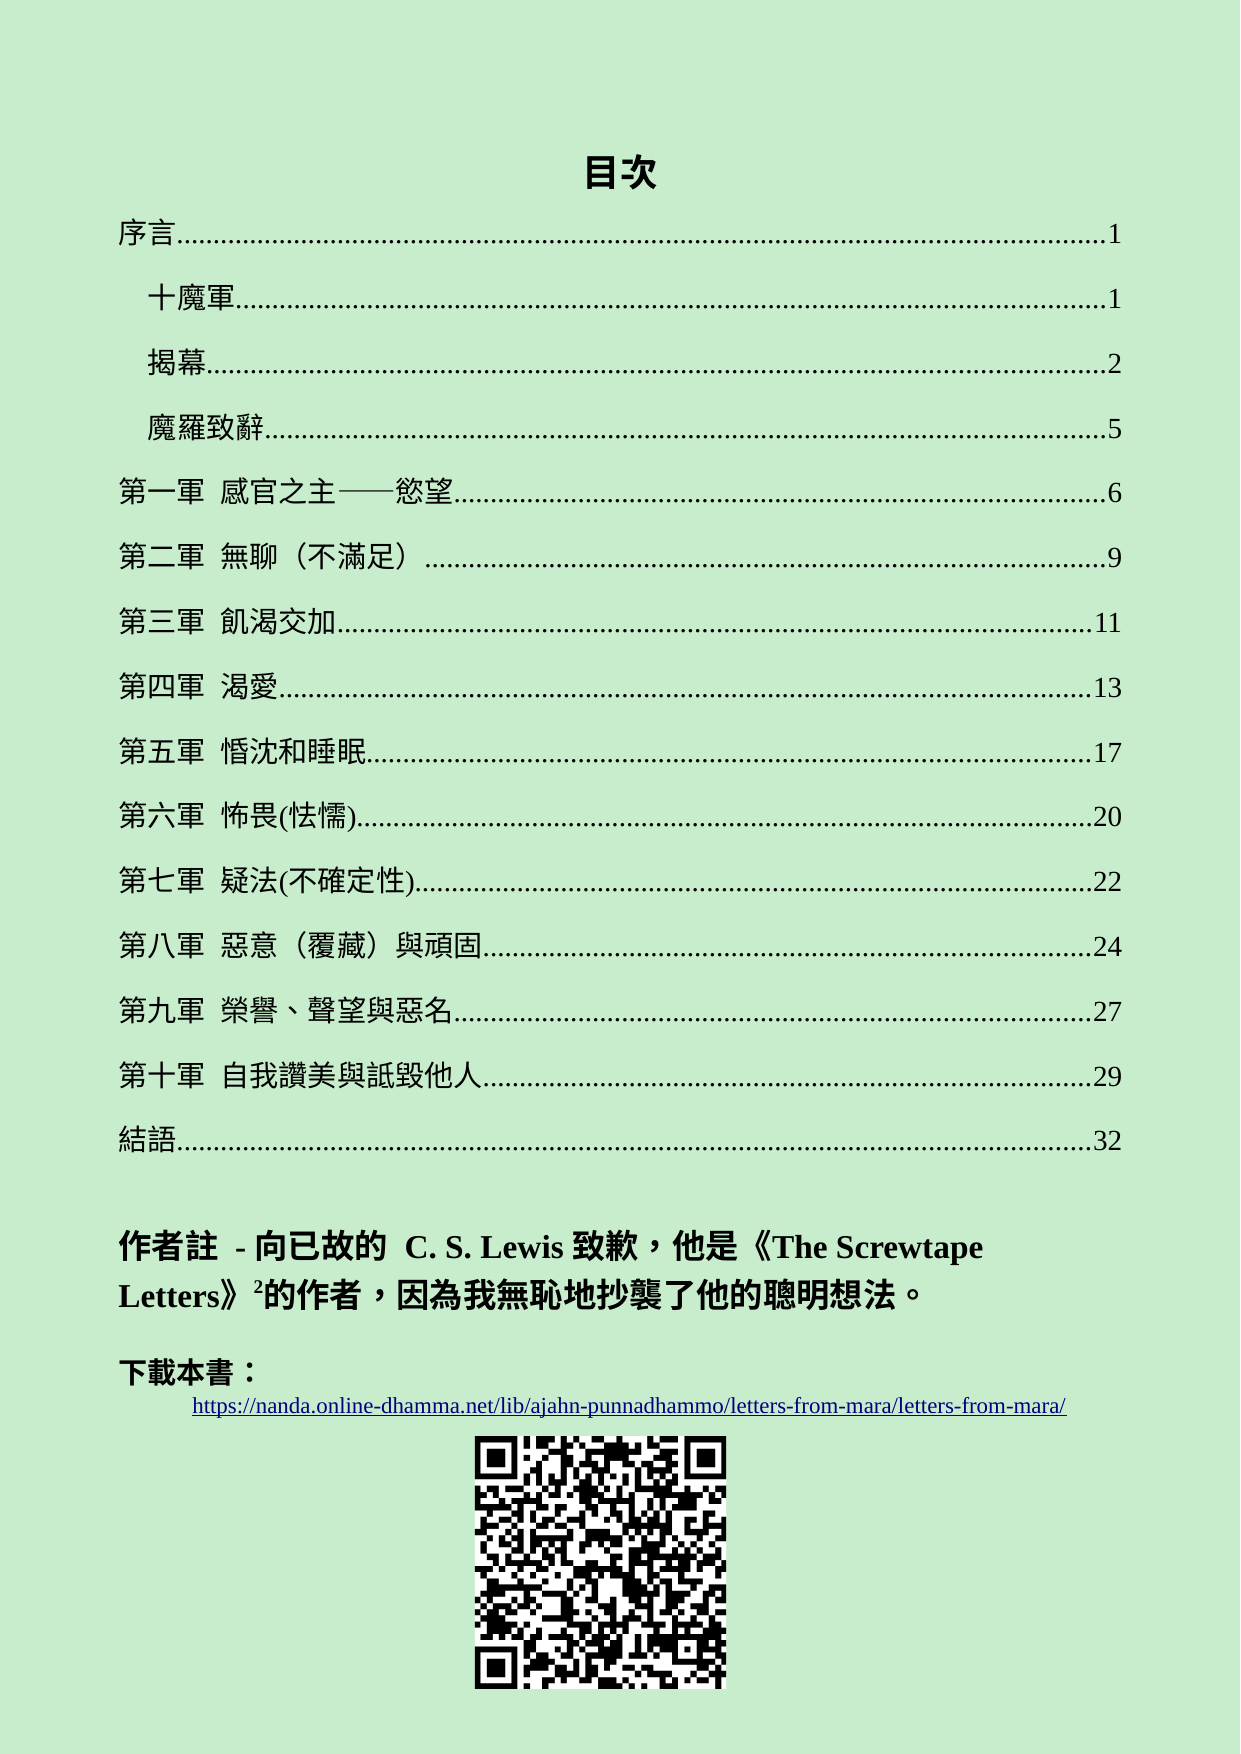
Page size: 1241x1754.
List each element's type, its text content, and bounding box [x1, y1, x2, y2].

text 第五軍 惛沈和睡眠 17 [118, 728, 1122, 771]
text 魔羅致辭 5 [148, 404, 1122, 447]
subtitle 目次 [118, 143, 1122, 197]
text 揭幕 2 [148, 339, 1122, 382]
text 下載本書： [118, 1350, 1122, 1392]
text 第十軍 自我讚美與詆毀他人 29 [118, 1052, 1122, 1094]
list https://nanda.online-dhamma.net/lib/ajahn-punnadhammo/letters-from-mara/letters-from-mara/ [118, 1392, 1122, 1419]
text 序言 1 [118, 210, 1122, 252]
text 第三軍 飢渴交加 11 [118, 599, 1122, 641]
text 第四軍 渴愛 13 [118, 663, 1122, 706]
text 第六軍 怖畏(怯懦) 20 [118, 793, 1122, 835]
text 第九軍 榮譽、聲望與惡名 27 [118, 987, 1122, 1030]
picture [474, 1436, 727, 1689]
text 作者註 - 向已故的 C. S. Lewis 致歉，他是《The Screwtape Letters》的作者，因為我無恥地抄襲了他的聰明想法。 [118, 1220, 1122, 1317]
text 第二軍 無聊（不滿足） 9 [118, 534, 1122, 576]
text 結語 32 [118, 1117, 1122, 1159]
text 第一軍 感官之主——慾望 6 [118, 469, 1122, 511]
text 第八軍 惡意（覆藏）與頑固 24 [118, 923, 1122, 965]
text 十魔軍 1 [148, 275, 1122, 317]
text 第七軍 疑法(不確定性) 22 [118, 858, 1122, 900]
